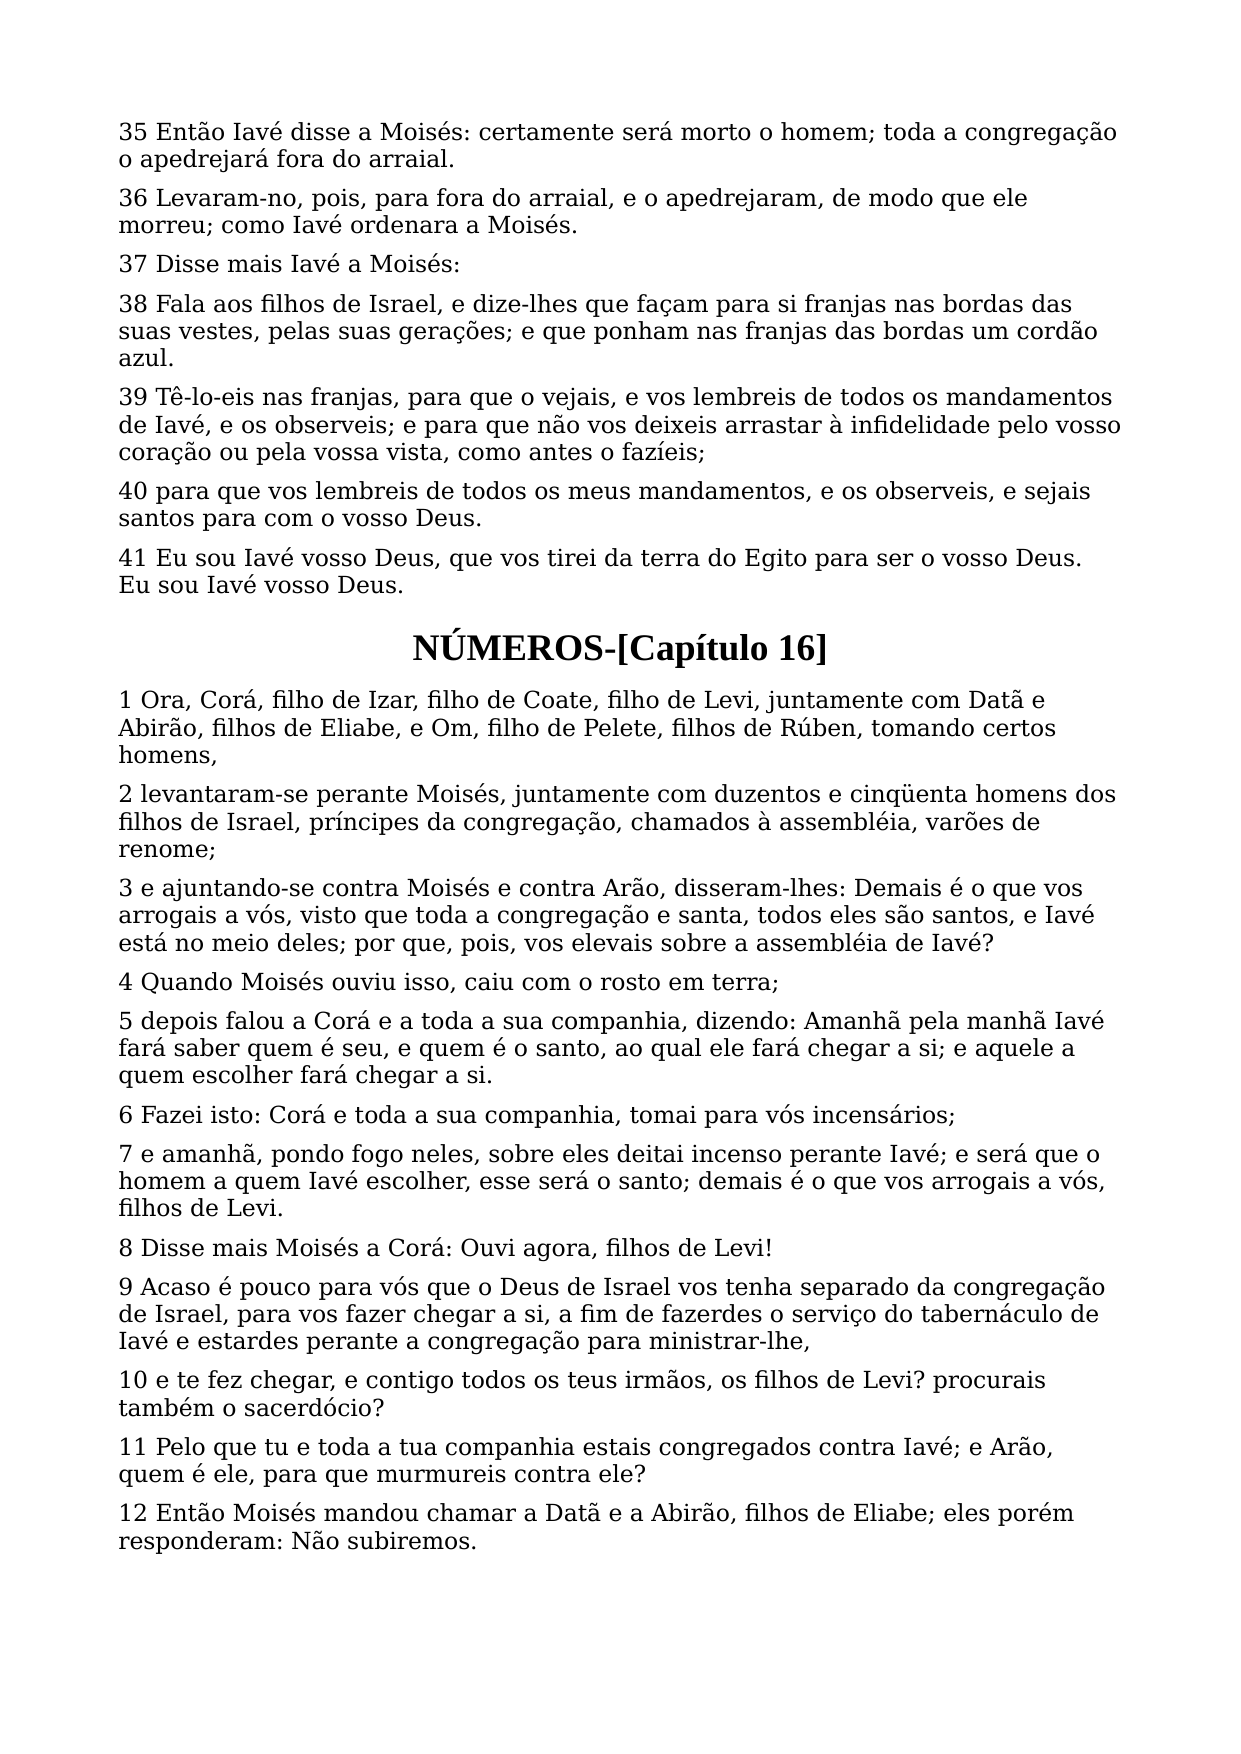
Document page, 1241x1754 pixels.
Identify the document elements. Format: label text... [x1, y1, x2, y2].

text 7 e amanhã, pondo fogo neles, sobre eles deitai incenso perante Iavé; e será que o homem a quem Iavé escolher, esse será o santo; demais é o que vos arrogais a vós, filhos de Levi. [118, 1140, 1122, 1222]
text 3 e ajuntando-se contra Moisés e contra Arão, disseram-lhes: Demais é o que vos arrogais a vós, visto que toda a congregação e santa, todos eles são santos, e Iavé está no meio deles; por que, pois, vos elevais sobre a assembléia de Iavé? [118, 874, 1122, 956]
text 8 Disse mais Moisés a Corá: Ouvi agora, filhos de Levi! [118, 1234, 1122, 1261]
text 41 Eu sou Iavé vosso Deus, que vos tirei da terra do Egito para ser o vosso Deus. Eu sou Iavé vosso Deus. [118, 544, 1122, 599]
text 12 Então Moisés mandou chamar a Datã e a Abirão, filhos de Eliabe; eles porém responderam: Não subiremos. [118, 1500, 1122, 1554]
text 35 Então Iavé disse a Moisés: certamente será morto o homem; toda a congregação o apedrejará fora do arraial. [118, 118, 1122, 173]
text 1 Ora, Corá, filho de Izar, filho de Coate, filho de Levi, juntamente com Datã e Abirão, filhos de Eliabe, e Om, filho de Pelete, filhos de Rúben, tomando certos homens, [118, 687, 1122, 769]
text 37 Disse mais Iavé a Moisés: [118, 251, 1122, 278]
text 2 levantaram-se perante Moisés, juntamente com duzentos e cinqüenta homens dos filhos de Israel, príncipes da congregação, chamados à assembléia, varões de renome; [118, 781, 1122, 863]
text 36 Levaram-no, pois, para fora do arraial, e o apedrejaram, de modo que ele morreu; como Iavé ordenara a Moisés. [118, 184, 1122, 239]
text 38 Fala aos filhos de Israel, e dize-lhes que façam para si franjas nas bordas das suas vestes, pelas suas gerações; e que ponham nas franjas das bordas um cordão azul. [118, 290, 1122, 372]
subtitle NÚMEROS-[Capítulo 16] [118, 626, 1122, 669]
text 39 Tê-lo-eis nas franjas, para que o vejais, e vos lembreis de todos os mandamentos de Iavé, e os observeis; e para que não vos deixeis arrastar à infidelidade pelo vosso coração ou pela vossa vista, como antes o fazíeis; [118, 384, 1122, 466]
text 5 depois falou a Corá e a toda a sua companhia, dizendo: Amanhã pela manhã Iavé fará saber quem é seu, e quem é o santo, ao qual ele fará chegar a si; e aquele a quem escolher fará chegar a si. [118, 1007, 1122, 1089]
text 10 e te fez chegar, e contigo todos os teus irmãos, os filhos de Levi? procurais também o sacerdócio? [118, 1367, 1122, 1422]
text 6 Fazei isto: Corá e toda a sua companhia, tomai para vós incensários; [118, 1101, 1122, 1128]
text 9 Acaso é pouco para vós que o Deus de Israel vos tenha separado da congregação de Israel, para vos fazer chegar a si, a fim de fazerdes o serviço do tabernáculo de Iavé e estardes perante a congregação para ministrar-lhe, [118, 1273, 1122, 1355]
text 4 Quando Moisés ouviu isso, caiu com o rosto em terra; [118, 968, 1122, 996]
text 11 Pelo que tu e toda a tua companhia estais congregados contra Iavé; e Arão, quem é ele, para que murmureis contra ele? [118, 1433, 1122, 1488]
text 40 para que vos lembreis de todos os meus mandamentos, e os observeis, e sejais santos para com o vosso Deus. [118, 478, 1122, 532]
